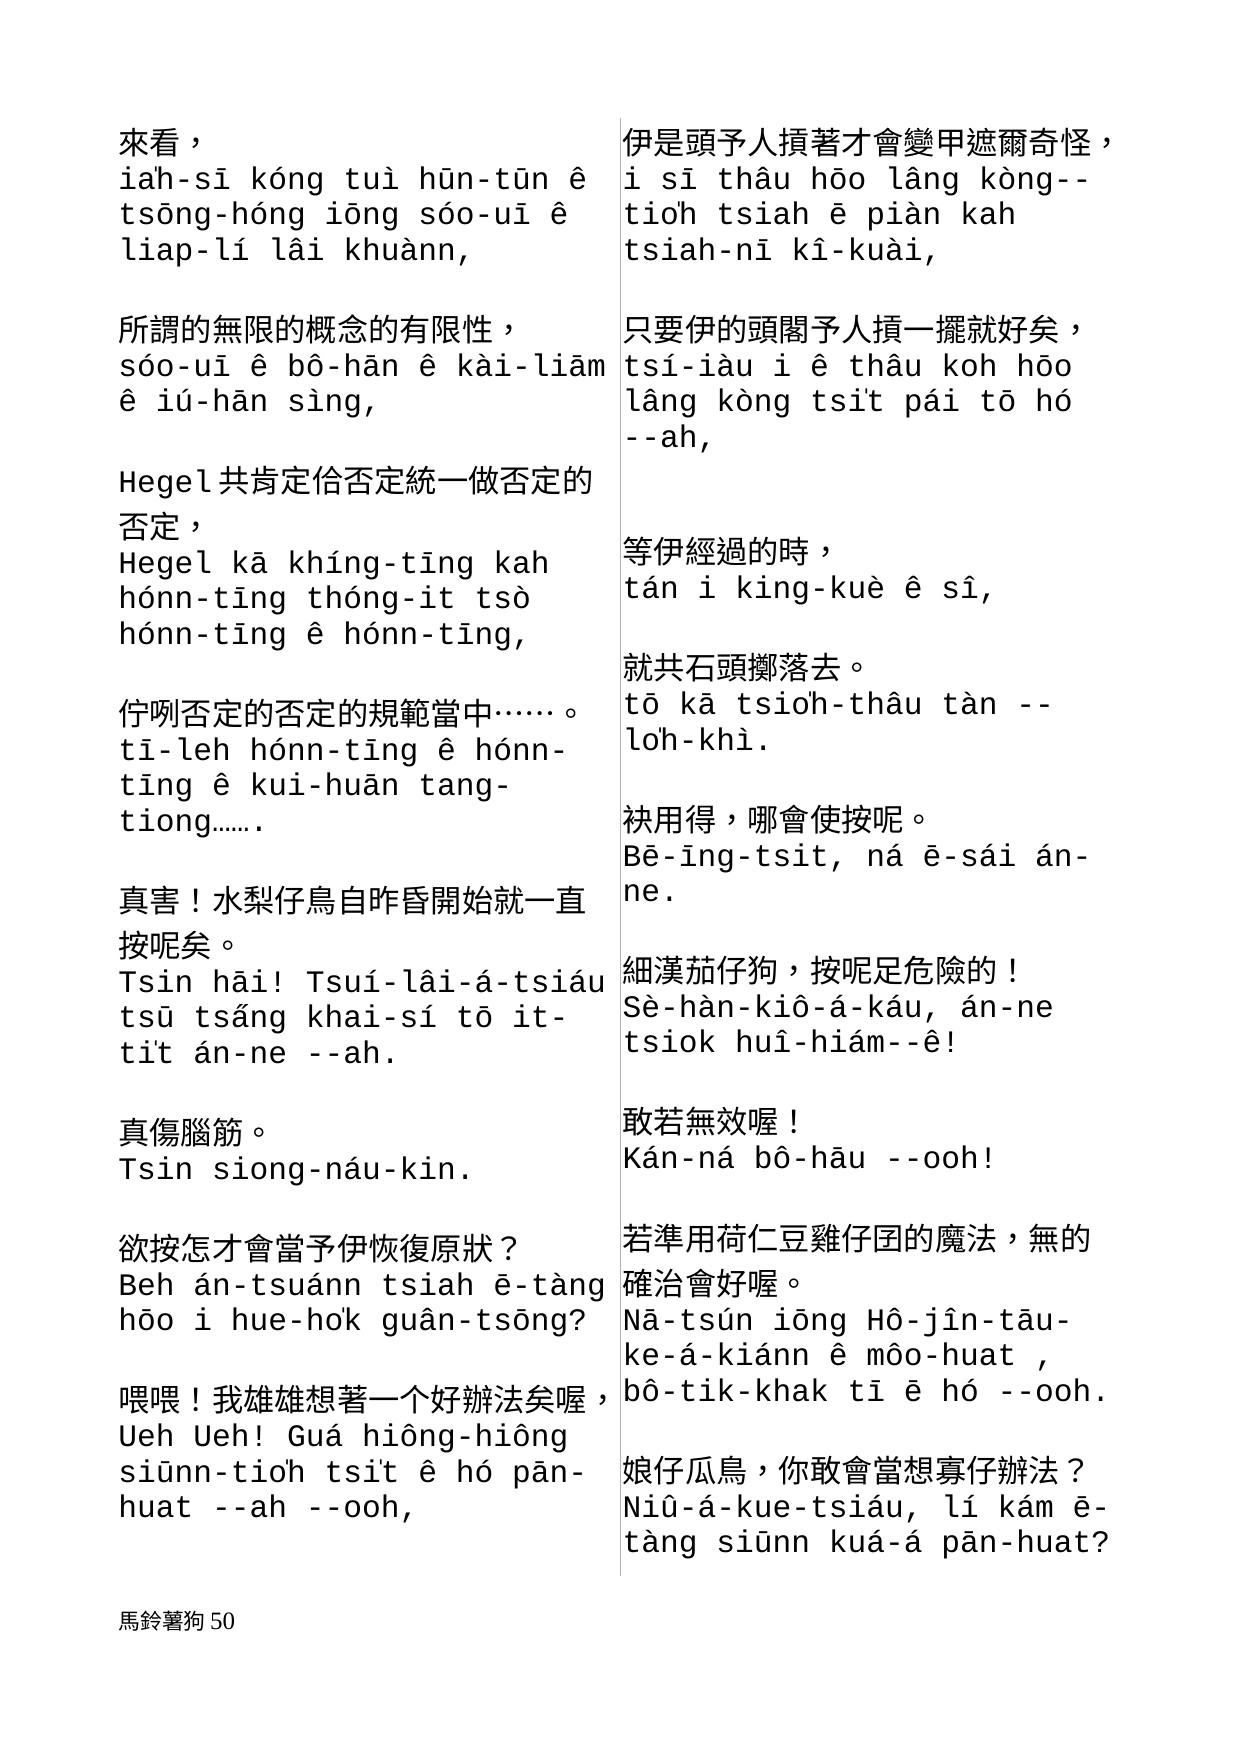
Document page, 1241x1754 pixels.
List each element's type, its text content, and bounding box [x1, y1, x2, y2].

text tī-leh hónn-tīng ê hónn-tīng ê kui-huān tang-tiong……. [118, 734, 618, 840]
text sóo-uī ê bô-hān ê kài-liām ê iú-hān sìng, [118, 350, 618, 421]
text 就共石頭擲落去。 [622, 643, 1122, 688]
text 真害！水梨仔鳥自昨昏開始就一直按呢矣。 [118, 876, 618, 966]
text 等伊經過的時， [622, 527, 1122, 572]
text Beh án-tsuánn tsiah ē-tàng hōo i hue-ho̍k guân-tsōng? [118, 1269, 618, 1340]
text 若準用荷仁豆雞仔囝的魔法，無的確治會好喔。 [622, 1214, 1122, 1304]
text 只要伊的頭閣予人摃一擺就好矣， [622, 305, 1122, 350]
text 所謂的無限的概念的有限性， [118, 305, 618, 350]
text Tsin siong-náu-kin. [118, 1153, 618, 1188]
text 細漢茄仔狗，按呢足危險的！ [622, 946, 1122, 991]
text 欲按怎才會當予伊恢復原狀？ [118, 1224, 618, 1269]
text Sè-hàn-kiô-á-káu, án-ne tsiok huî-hiám--ê! [622, 991, 1122, 1062]
text Nā-tsún iōng Hô-jîn-tāu-ke-á-kiánn ê môo-huat , bô-tik-khak tī ē hó --ooh. [622, 1304, 1122, 1410]
text Tsin hāi! Tsuí-lâi-á-tsiáu tsū tsa̋ng khai-sí tō it-ti̍t án-ne --ah. [118, 966, 618, 1072]
text ia̍h-sī kóng tuì hūn-tūn ê tsōng-hóng iōng sóo-uī ê liap-lí lâi khuànn, [118, 163, 618, 269]
text Ueh Ueh! Guá hiông-hiông siūnn-tio̍h tsi̍t ê hó pān-huat --ah --ooh, [118, 1421, 618, 1527]
text 喂喂！我雄雄想著一个好辦法矣喔， [118, 1375, 618, 1421]
text Kán-ná bô-hāu --ooh! [622, 1143, 1122, 1178]
text i sī thâu hōo lâng kòng--tio̍h tsiah ē piàn kah tsiah-nī kî-kuài, [622, 163, 1122, 269]
text tō kā tsio̍h-thâu tàn --lo̍h-khì. [622, 688, 1122, 759]
text tsí-iàu i ê thâu koh hōo lâng kòng tsi̍t pái tō hó --ah, [622, 350, 1122, 456]
text 袂用得，哪會使按呢。 [622, 795, 1122, 840]
text Hegel kā khíng-tīng kah hónn-tīng thóng-it tsò hónn-tīng ê hónn-tīng, [118, 547, 618, 653]
text tàng siūnn kuá-á pān-huat? [622, 1526, 1122, 1562]
text 佇咧否定的否定的規範當中……。 [118, 689, 618, 734]
text 來看， [118, 118, 618, 163]
text Bē-īng-tsit, ná ē-sái án-ne. [622, 840, 1122, 911]
text 敢若無效喔！ [622, 1098, 1122, 1143]
text 伊是頭予人摃著才會變甲遮爾奇怪， [622, 118, 1122, 163]
text 真傷腦筋。 [118, 1108, 618, 1153]
text Hegel共肯定佮否定統一做否定的否定， [118, 456, 618, 547]
text 娘仔瓜鳥，你敢會當想寡仔辦法？ Niû-á-kue-tsiáu, lí kám ē- [622, 1446, 1122, 1526]
text tán i king-kuè ê sî, [622, 572, 1122, 608]
